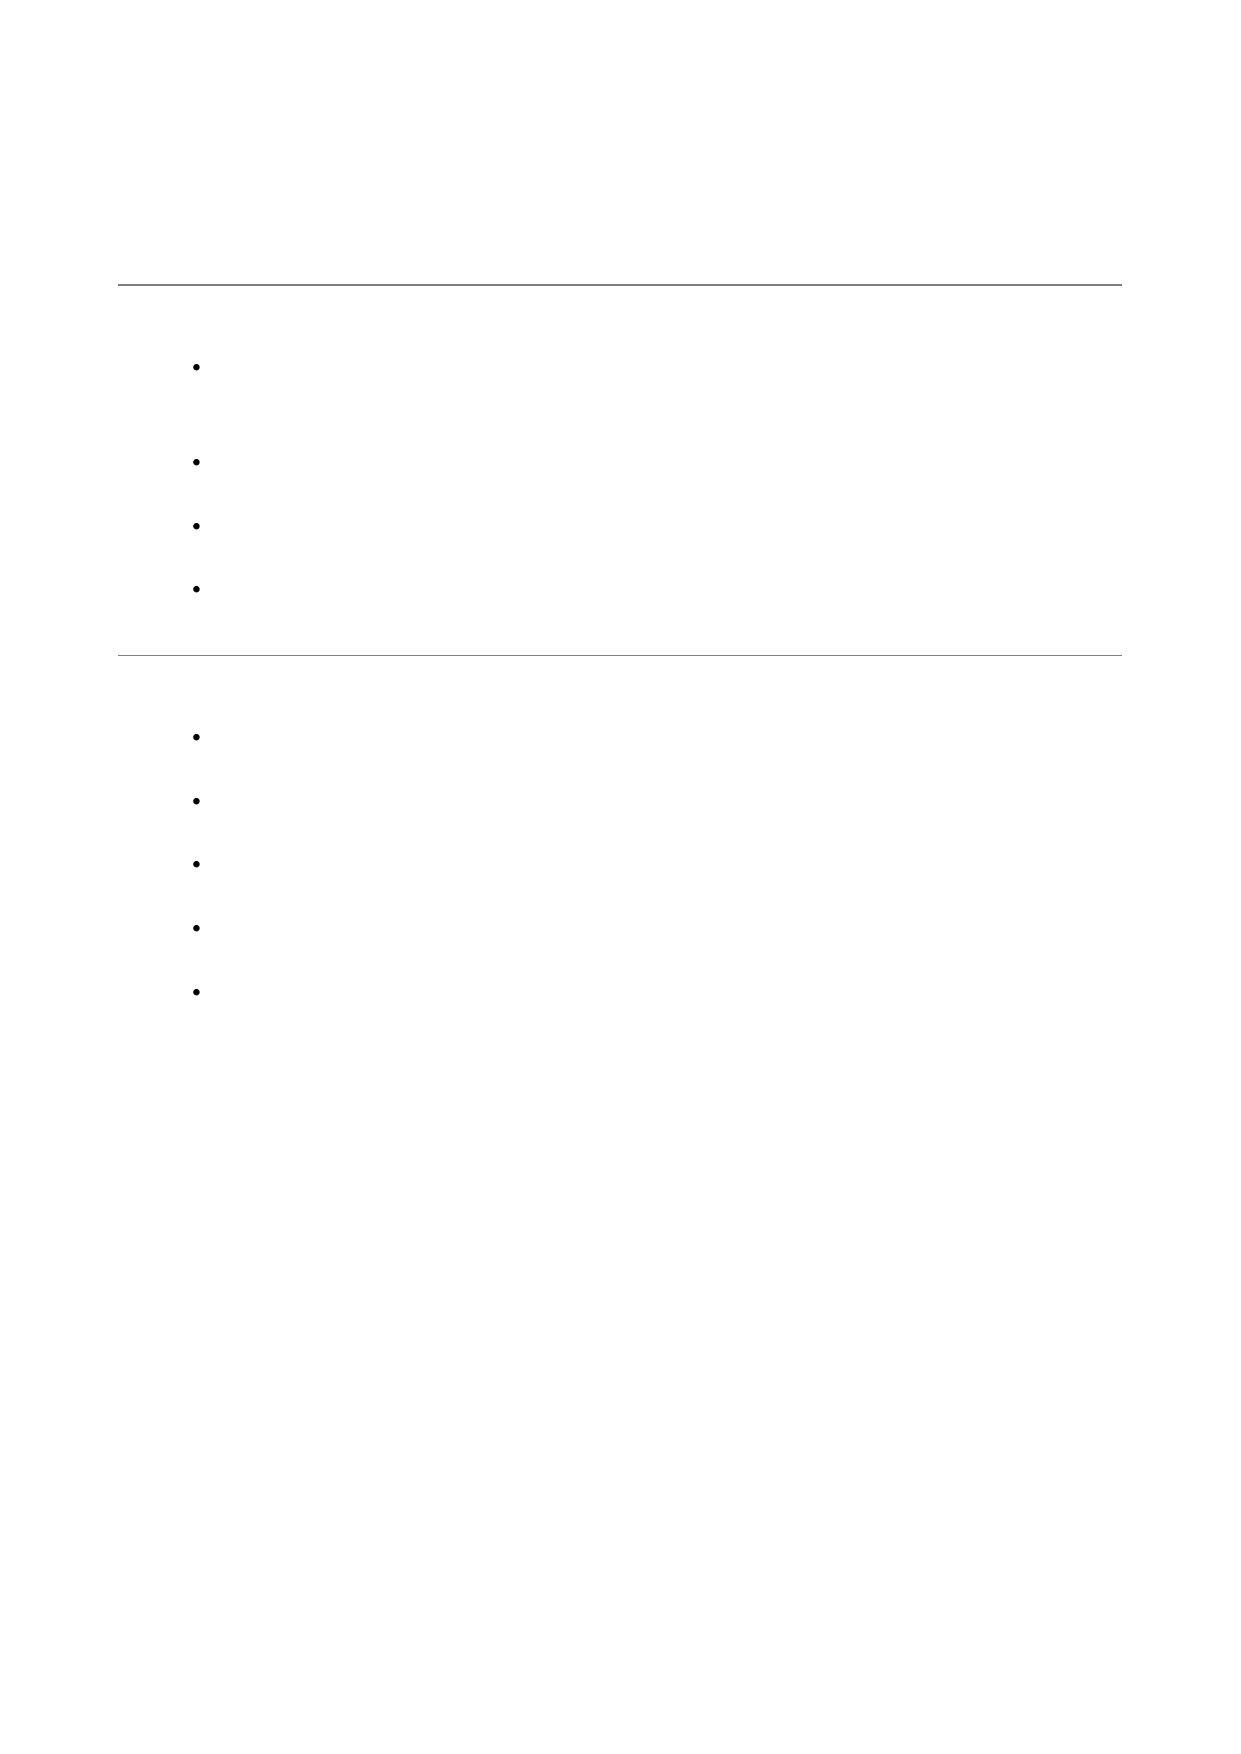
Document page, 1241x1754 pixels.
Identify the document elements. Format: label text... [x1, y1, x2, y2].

list Clientes novos vs. recorrentes: Para medir crescimento da base e retenção. [118, 979, 1122, 1039]
list Ticket médio por cliente: Mostra quanto cada cliente gasta em média por visita. [118, 725, 1122, 784]
list Faturamento Mensal do Salão: Essencial para controle financeiro, planejamento e análise de crescimento. [118, 513, 1122, 573]
text Ótima ideia! Adicionar tabelas e dashboards de avaliação de desempenho traz muito valor para o Proprietário, pois facilita a tomada de decisões e o acompanhamento do negócio. Veja alguns comentários sobre suas sugestões e outras ideias que podem complementar: [118, 118, 1122, 241]
list Origem dos Clientes (rede social): Fundamental para avaliar o retorno de campanhas de marketing e onde investir mais. [118, 577, 1122, 637]
list Serviços Realizados por Funcionário: Excelente para medir produtividade, identificar funcionários mais requisitados e premiar desempenho. [118, 355, 1122, 446]
list Assiduidade de Clientes: Ajuda a identificar clientes fiéis, criar campanhas de fidelização e entender padrões de retorno. [118, 450, 1122, 509]
subtitle Suas sugestões [118, 314, 1122, 342]
list Horários de pico: Ajuda no planejamento de escala de funcionários. [118, 789, 1122, 848]
list Avaliação de satisfação dos clientes: Pode ser feita via pesquisa rápida após o serviço. [118, 852, 1122, 912]
subtitle Outras sugestões úteis [118, 685, 1122, 713]
list Ranking de serviços mais realizados: Para saber quais serviços são mais populares. [118, 916, 1122, 975]
